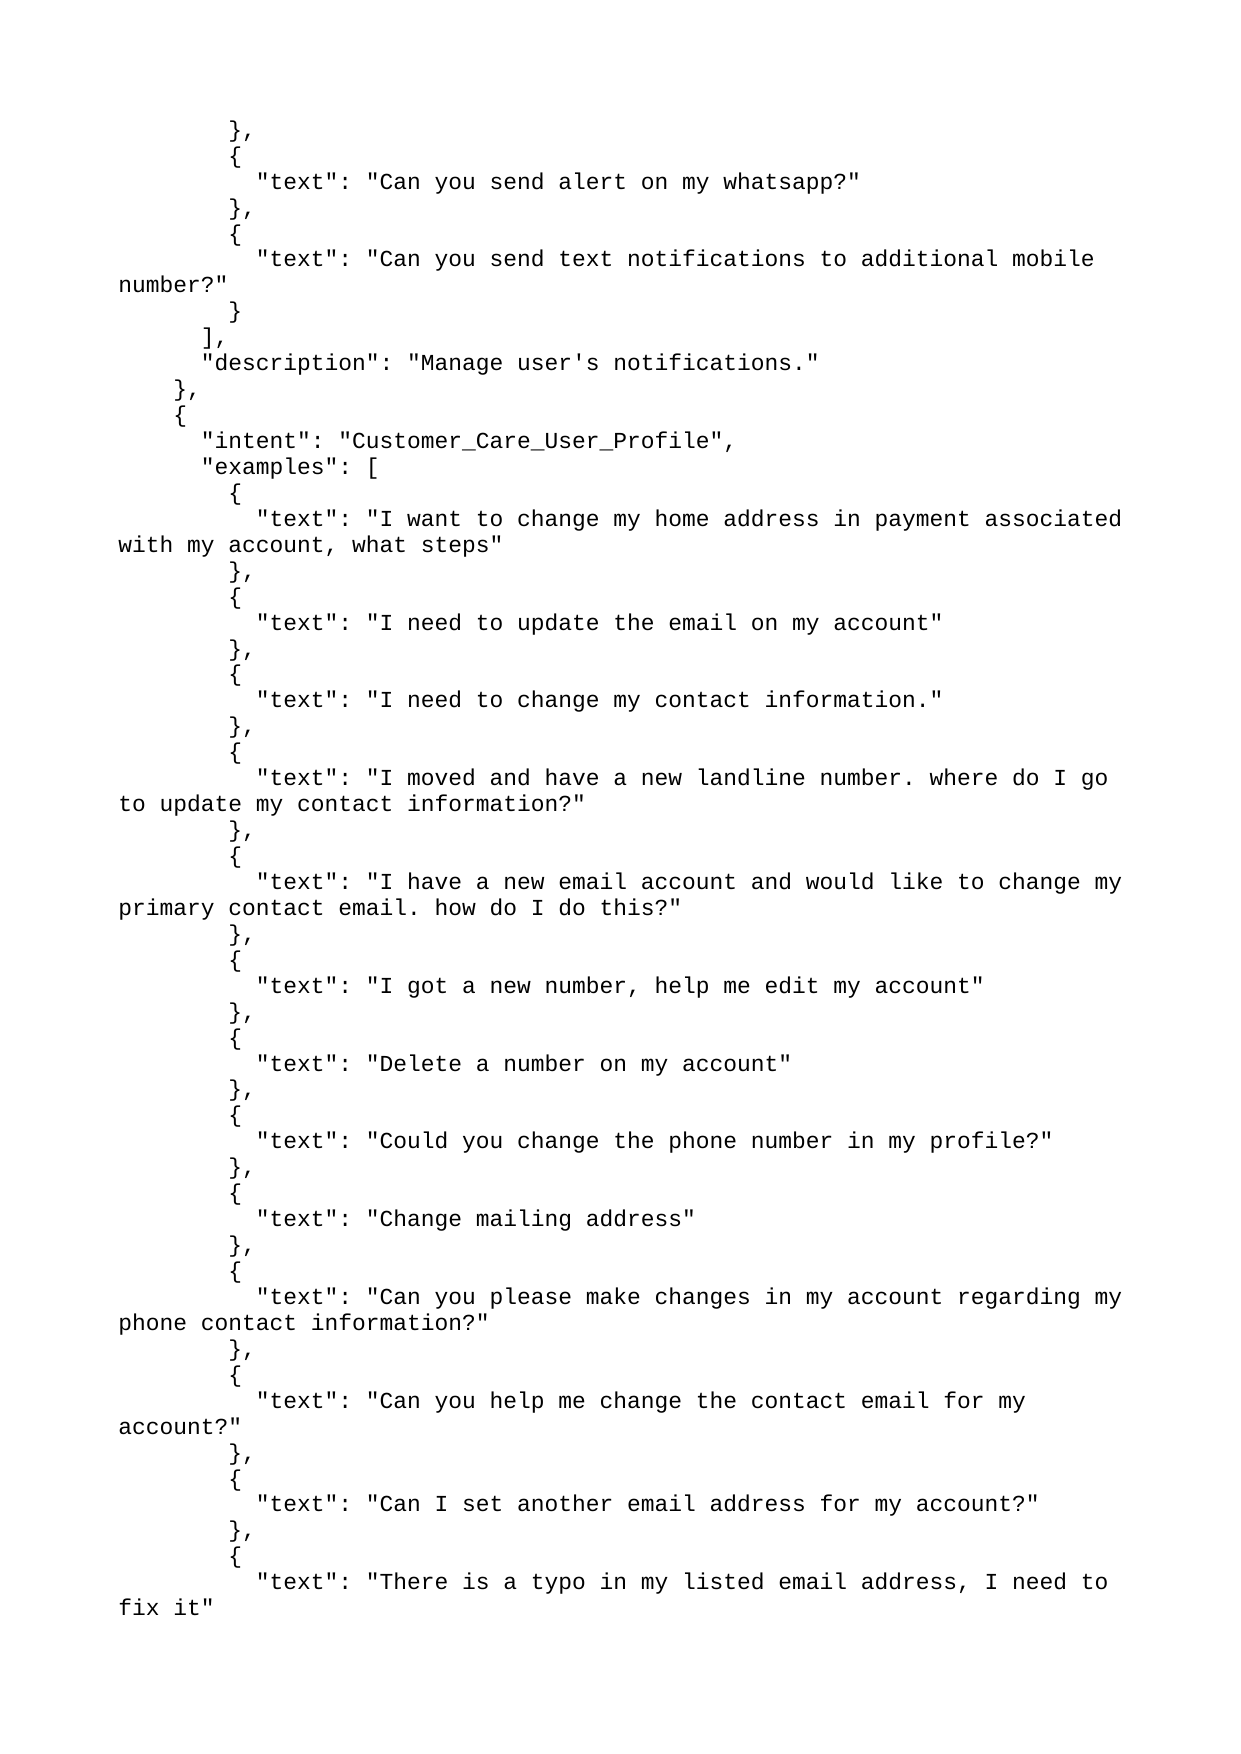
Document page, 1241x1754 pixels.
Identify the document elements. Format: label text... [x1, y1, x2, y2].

text "text": "Can you send text notifications to additional mobile number?" [118, 248, 1122, 300]
text "text": "Change mailing address" [118, 1207, 1122, 1233]
text "description": "Manage user's notifications." [118, 352, 1122, 377]
text { [118, 663, 1122, 689]
text { [118, 1259, 1122, 1285]
text }, [118, 818, 1122, 844]
text "text": "Can I set another email address for my account?" [118, 1493, 1122, 1519]
text }, [118, 559, 1122, 585]
text { [118, 144, 1122, 170]
text }, [118, 1078, 1122, 1104]
text }, [118, 1441, 1122, 1467]
text "text": "I moved and have a new landline number. where do I go to update my contact information?" [118, 767, 1122, 818]
text }, [118, 1233, 1122, 1259]
text { [118, 585, 1122, 611]
text { [118, 1182, 1122, 1207]
text { [118, 844, 1122, 870]
text { [118, 1363, 1122, 1389]
text }, [118, 377, 1122, 403]
text }, [118, 1337, 1122, 1363]
text "text": "Can you send alert on my whatsapp?" [118, 170, 1122, 196]
text { [118, 1467, 1122, 1493]
text }, [118, 637, 1122, 663]
text } [118, 300, 1122, 326]
text { [118, 481, 1122, 507]
text "text": "Can you help me change the contact email for my account?" [118, 1389, 1122, 1441]
text "text": "I got a new number, help me edit my account" [118, 974, 1122, 1000]
text }, [118, 715, 1122, 741]
text "text": "There is a typo in my listed email address, I need to fix it" [118, 1571, 1122, 1622]
text }, [118, 1000, 1122, 1026]
text }, [118, 1156, 1122, 1182]
text }, [118, 922, 1122, 948]
text "text": "I have a new email account and would like to change my primary contact email. how do I do this?" [118, 870, 1122, 922]
text { [118, 741, 1122, 767]
text "examples": [ [118, 455, 1122, 481]
text { [118, 948, 1122, 974]
text }, [118, 118, 1122, 144]
text }, [118, 196, 1122, 222]
text { [118, 222, 1122, 248]
text "text": "I need to change my contact information." [118, 689, 1122, 715]
text { [118, 403, 1122, 429]
text "text": "Can you please make changes in my account regarding my phone contact information?" [118, 1285, 1122, 1337]
text "text": "I want to change my home address in payment associated with my account, what steps" [118, 507, 1122, 559]
text "intent": "Customer_Care_User_Profile", [118, 429, 1122, 455]
text ], [118, 326, 1122, 352]
text { [118, 1026, 1122, 1052]
text }, [118, 1519, 1122, 1545]
text { [118, 1545, 1122, 1571]
text { [118, 1104, 1122, 1130]
text "text": "Delete a number on my account" [118, 1052, 1122, 1078]
text "text": "I need to update the email on my account" [118, 611, 1122, 637]
text "text": "Could you change the phone number in my profile?" [118, 1130, 1122, 1156]
